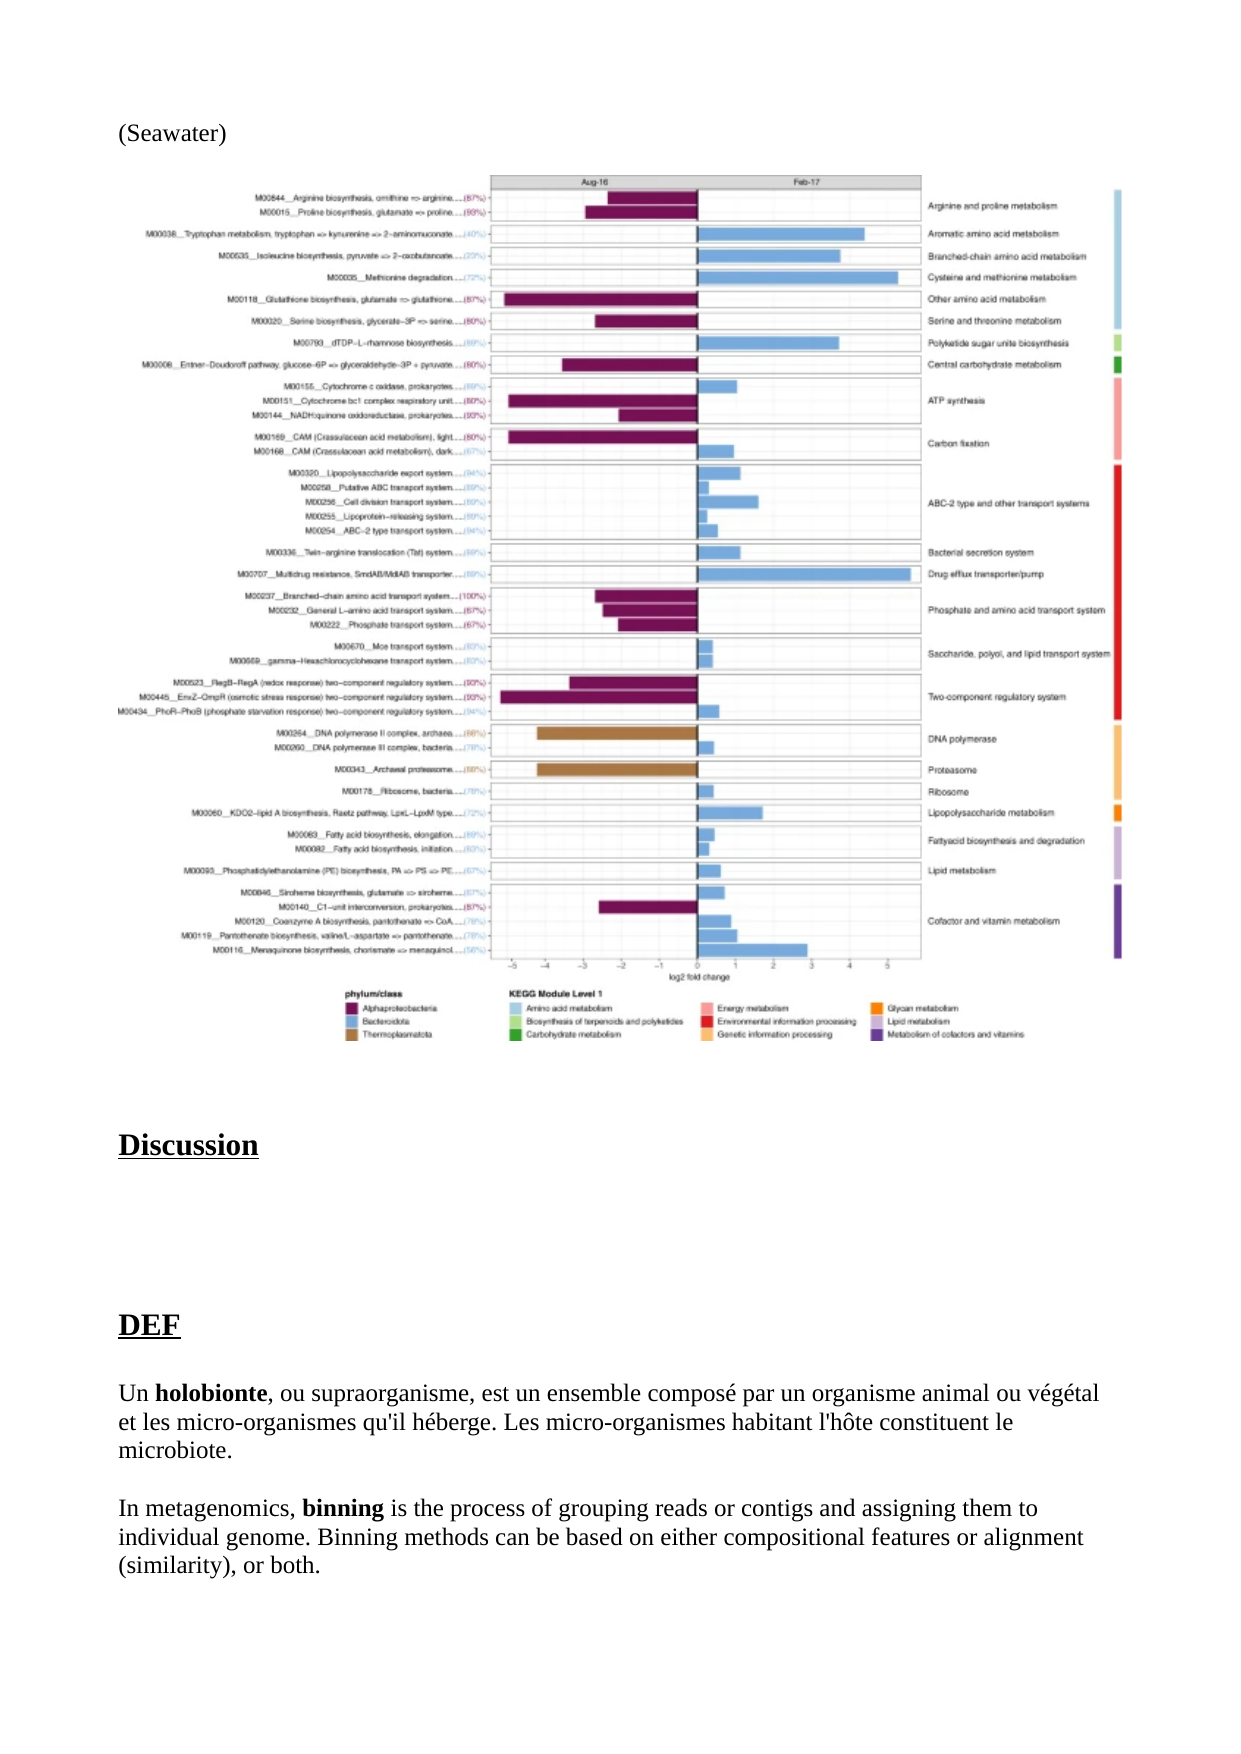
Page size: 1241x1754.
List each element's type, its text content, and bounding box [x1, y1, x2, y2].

text Un holobionte, ou supraorganisme, est un ensemble composé par un organisme animal ou végétal et les micro-organismes qu'il héberge. Les micro-organismes habitant l'hôte constituent le microbiote. [118, 1378, 1122, 1464]
picture [118, 175, 1123, 1041]
text Discussion [118, 1127, 1122, 1162]
text (Seawater) [118, 118, 1122, 147]
text In metagenomics, binning is the process of grouping reads or contigs and assigning them to individual genome. Binning methods can be based on either compositional features or alignment (similarity), or both. [118, 1493, 1122, 1579]
text DEF [118, 1306, 1122, 1342]
